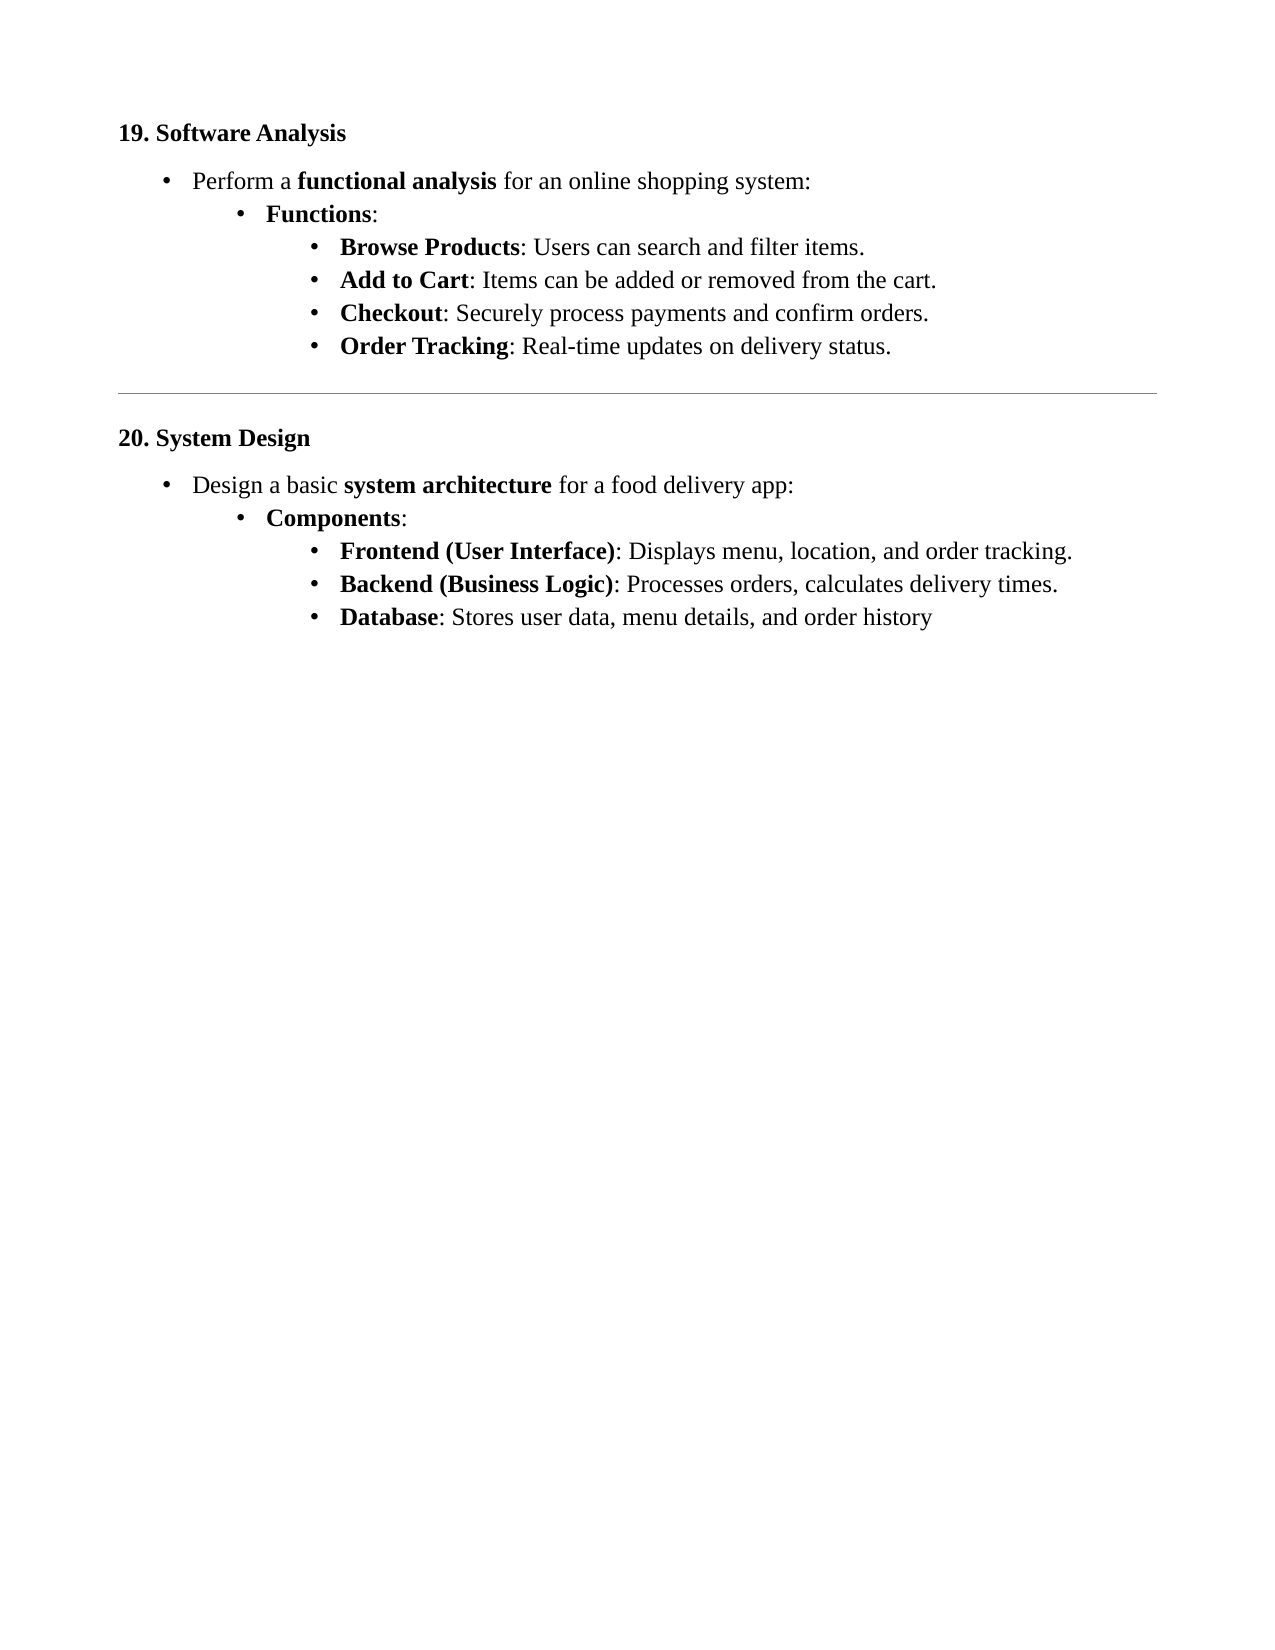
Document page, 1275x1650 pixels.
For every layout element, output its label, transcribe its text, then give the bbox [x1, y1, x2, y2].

list Design a basic system architecture for a food delivery app: [162, 470, 1157, 499]
text 20. System Design [118, 423, 1157, 451]
list Backend (Business Logic): Processes orders, calculates delivery times. [310, 569, 1157, 598]
list Add to Cart: Items can be added or removed from the cart. [310, 265, 1157, 293]
list Components: [236, 503, 1157, 532]
list Functions: [236, 199, 1157, 227]
list Browse Products: Users can search and filter items. [310, 232, 1157, 261]
text 19. Software Analysis [118, 118, 1157, 147]
list Order Tracking: Real-time updates on delivery status. [310, 331, 1157, 359]
list Perform a functional analysis for an online shopping system: [162, 166, 1157, 194]
list Database: Stores user data, menu details, and order history [310, 602, 1157, 631]
list Frontend (User Interface): Displays menu, location, and order tracking. [310, 536, 1157, 565]
list Checkout: Securely process payments and confirm orders. [310, 298, 1157, 327]
